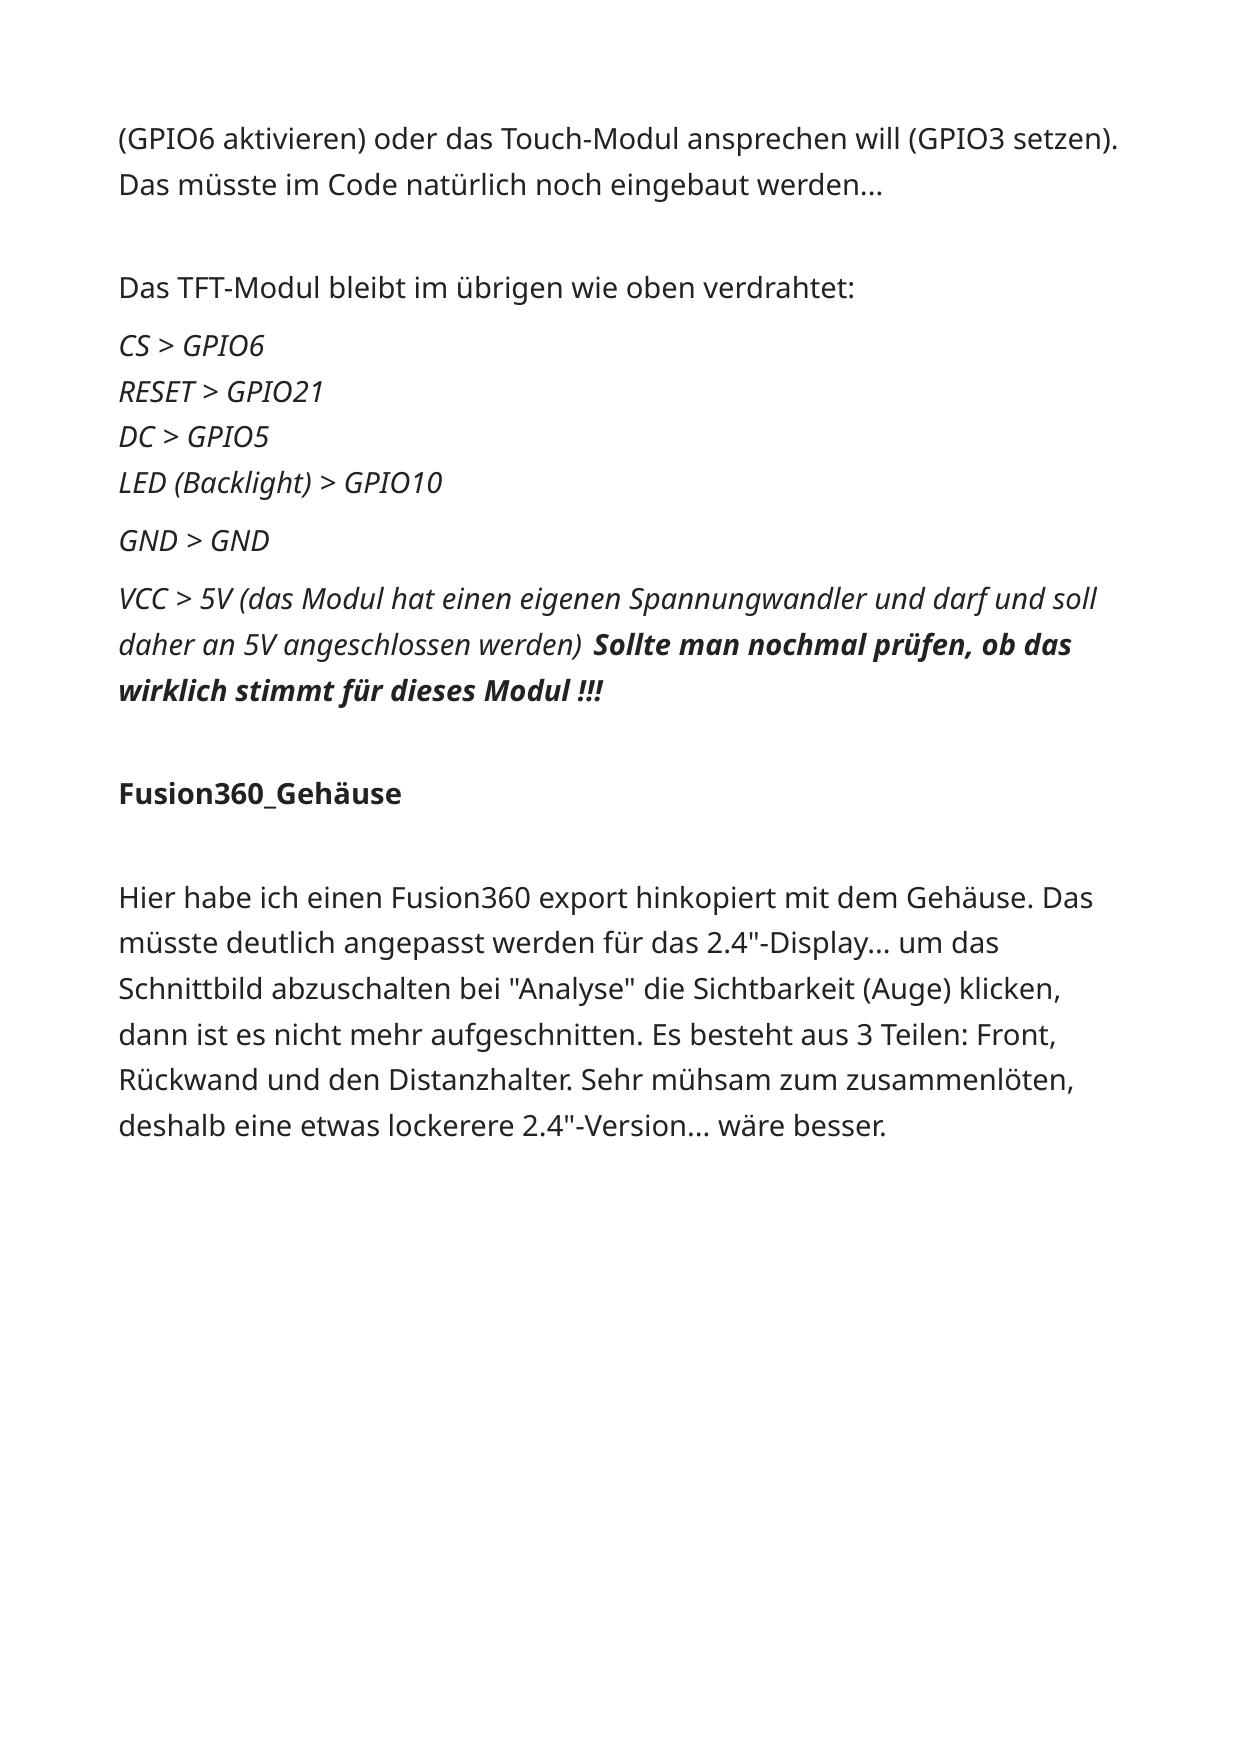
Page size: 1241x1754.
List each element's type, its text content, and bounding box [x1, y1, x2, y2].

text GND > GND [118, 521, 1122, 560]
text Fusion360_Gehäuse [118, 773, 1122, 813]
text VCC > 5V (das Modul hat einen eigenen Spannungwandler und darf und soll daher an 5V angeschlossen werden) Sollte man nochmal prüfen, ob das wirklich stimmt für dieses Modul !!! [118, 579, 1122, 709]
text CS > GPIO6 RESET > GPIO21 DC > GPIO5 LED (Backlight) > GPIO10 [118, 326, 1122, 502]
text (GPIO6 aktivieren) oder das Touch-Modul ansprechen will (GPIO3 setzen). Das müsste im Code natürlich noch eingebaut werden... [118, 118, 1122, 203]
text Hier habe ich einen Fusion360 export hinkopiert mit dem Gehäuse. Das müsste deutlich angepasst werden für das 2.4"-Display... um das Schnittbild abzuschalten bei "Analyse" die Sichtbarkeit (Auge) klicken, dann ist es nicht mehr aufgeschnitten. Es besteht aus 3 Teilen: Front, Rückwand und den Distanzhalter. Sehr mühsam zum zusammenlöten, deshalb eine etwas lockerere 2.4"-Version... wäre besser. [118, 877, 1122, 1145]
text Das TFT-Modul bleibt im übrigen wie oben verdrahtet: [118, 267, 1122, 307]
